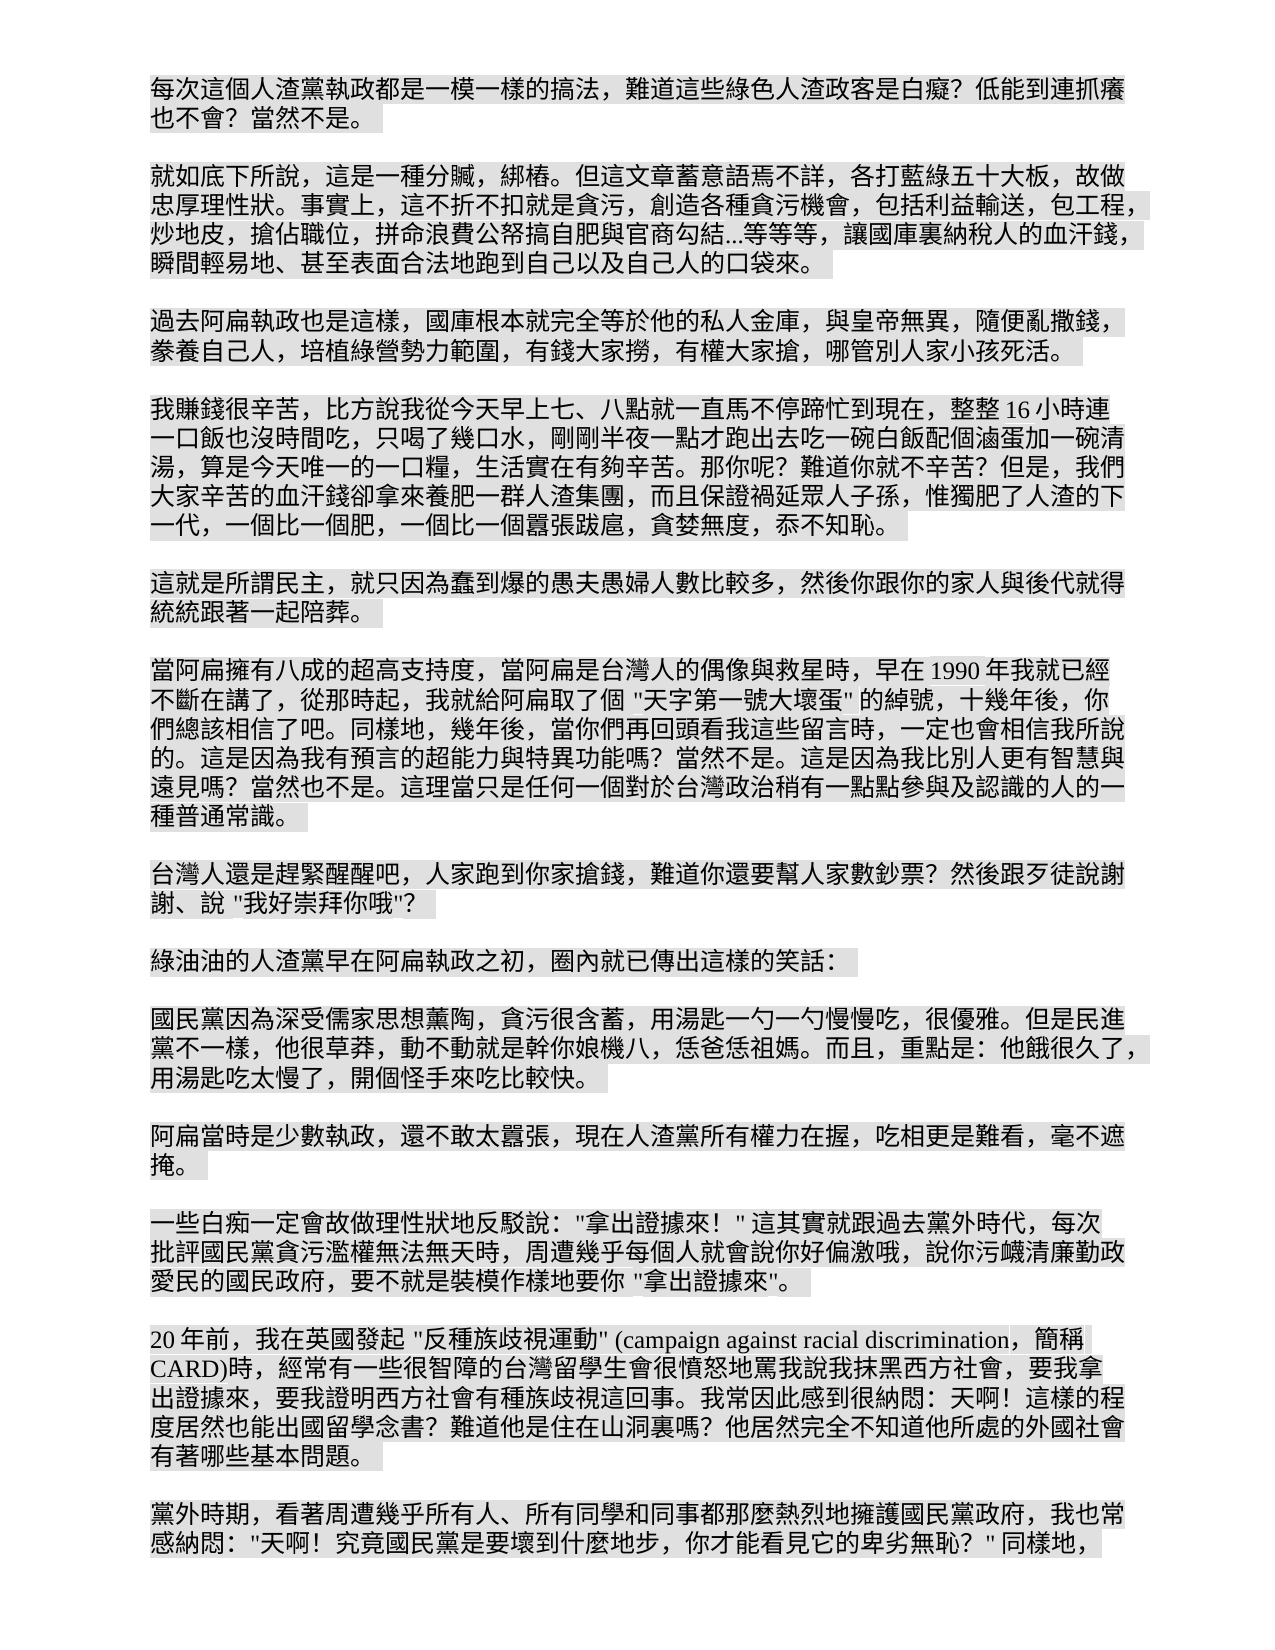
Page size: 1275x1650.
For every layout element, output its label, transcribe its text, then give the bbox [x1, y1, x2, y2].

text 底下這類批評，實際上並沒有全然抓住重點。這類批評講的都沒錯，例如事關後代子孫命脈的上兆元預算，居然連最起碼的評估都沒有，想怎麼花就怎麼花，連假裝一下好好寫個計畫書也懶得寫。天底下居然會有這樣的政府。就算是一間雜貨店，任何開支也一定會經過仔細評估，多方思慮，更不用說一個政府，畢竟鈔票不是想印多少就能印多少。 那麼，重點應該是：為什麼居然會有這種五鬼搬運、掏空整個台灣的事情公然發生？而且每次這個人渣黨執政都是一模一樣的搞法，難道這些綠色人渣政客是白癡？低能到連抓癢也不會？當然不是。 就如底下所說，這是一種分贓，綁樁。但這文章蓄意語焉不詳，各打藍綠五十大板，故做忠厚理性狀。事實上，這不折不扣就是貪污，創造各種貪污機會，包括利益輸送，包工程，炒地皮，搶佔職位，拼命浪費公帑搞自肥與官商勾結...等等等，讓國庫裏納稅人的血汗錢，瞬間輕易地、甚至表面合法地跑到自己以及自己人的口袋來。 過去阿扁執政也是這樣，國庫根本就完全等於他的私人金庫，與皇帝無異，隨便亂撒錢，豢養自己人，培植綠營勢力範圍，有錢大家撈，有權大家搶，哪管別人家小孩死活。 我賺錢很辛苦，比方說我從今天早上七、八點就一直馬不停蹄忙到現在，整整16小時連一口飯也沒時間吃，只喝了幾口水，剛剛半夜一點才跑出去吃一碗白飯配個滷蛋加一碗清湯，算是今天唯一的一口糧，生活實在有夠辛苦。那你呢？難道你就不辛苦？但是，我們大家辛苦的血汗錢卻拿來養肥一群人渣集團，而且保證禍延眾人子孫，惟獨肥了人渣的下一代，一個比一個肥，一個比一個囂張跋扈，貪婪無度，忝不知恥。 這就是所謂民主，就只因為蠢到爆的愚夫愚婦人數比較多，然後你跟你的家人與後代就得統統跟著一起陪葬。 當阿扁擁有八成的超高支持度，當阿扁是台灣人的偶像與救星時，早在1990年我就已經不斷在講了，從那時起，我就給阿扁取了個 "天字第一號大壞蛋" 的綽號，十幾年後，你們總該相信了吧。同樣地，幾年後，當你們再回頭看我這些留言時，一定也會相信我所說的。這是因為我有預言的超能力與特異功能嗎？當然不是。這是因為我比別人更有智慧與遠見嗎？當然也不是。這理當只是任何一個對於台灣政治稍有一點點參與及認識的人的一種普通常識。 台灣人還是趕緊醒醒吧，人家跑到你家搶錢，難道你還要幫人家數鈔票？然後跟歹徒說謝謝、說 "我好崇拜你哦"？ 綠油油的人渣黨早在阿扁執政之初，圈內就已傳出這樣的笑話： 國民黨因為深受儒家思想薰陶，貪污很含蓄，用湯匙一勺一勺慢慢吃，很優雅。但是民進黨不一樣，他很草莽，動不動就是幹你娘機八，恁爸恁祖媽。而且，重點是：他餓很久了，用湯匙吃太慢了，開個怪手來吃比較快。 阿扁當時是少數執政，還不敢太囂張，現在人渣黨所有權力在握，吃相更是難看，毫不遮掩。 一些白痴一定會故做理性狀地反駁說："拿出證據來！" 這其實就跟過去黨外時代，每次批評國民黨貪污濫權無法無天時，周遭幾乎每個人就會說你好偏激哦，說你污衊清廉勤政愛民的國民政府，要不就是裝模作樣地要你 "拿出證據來"。 20年前，我在英國發起 "反種族歧視運動" (campaign against racial discrimination，簡稱 CARD)時，經常有一些很智障的台灣留學生會很憤怒地罵我說我抹黑西方社會，要我拿出證據來，要我證明西方社會有種族歧視這回事。我常因此感到很納悶：天啊！這樣的程度居然也能出國留學念書？難道他是住在山洞裏嗎？他居然完全不知道他所處的外國社會有著哪些基本問題。 黨外時期，看著周遭幾乎所有人、所有同學和同事都那麼熱烈地擁護國民黨政府，我也常感納悶："天啊！究竟國民黨是要壞到什麼地步，你才能看見它的卑劣無恥？" 同樣地，這年頭，四周圍綠油油一片，我也經常感到很不可思議："天啊！人怎麼會這麼好騙？人渣黨究竟是要人渣到什麼地步，然後你才會看見基本事實？" 陳真2017.04. 25. ================== 風評：恐將「隨風而逝」的前瞻建設計劃 風傳媒 主筆室 2017年4月24日 為了前瞻基礎建設特別條例草案，立法院舉辦多場公聽會，大概已可看出未來前瞻建設的命運：不是計劃「隨風而逝」，就是台灣資源、政府財政「隨風而逝」。 從行政院公布前瞻計劃至今已1個月多，外界反應評價不佳；除了那些「取得重大成就」─爭取到最多計劃與經費的地方首長拍手叫好外，其它人都看衰。原因在計劃粗糙，許多計劃連最起碼的評估分析都缺乏；計劃內容存在矛盾衝突，除了形而上的「前瞻」兩字外，看不出什麼理念；而被視為淪為綠營執政縣市分贓，更讓計劃缺乏整體國家資源分配的合理性。 (餘略) [150, 75, 1125, 1558]
